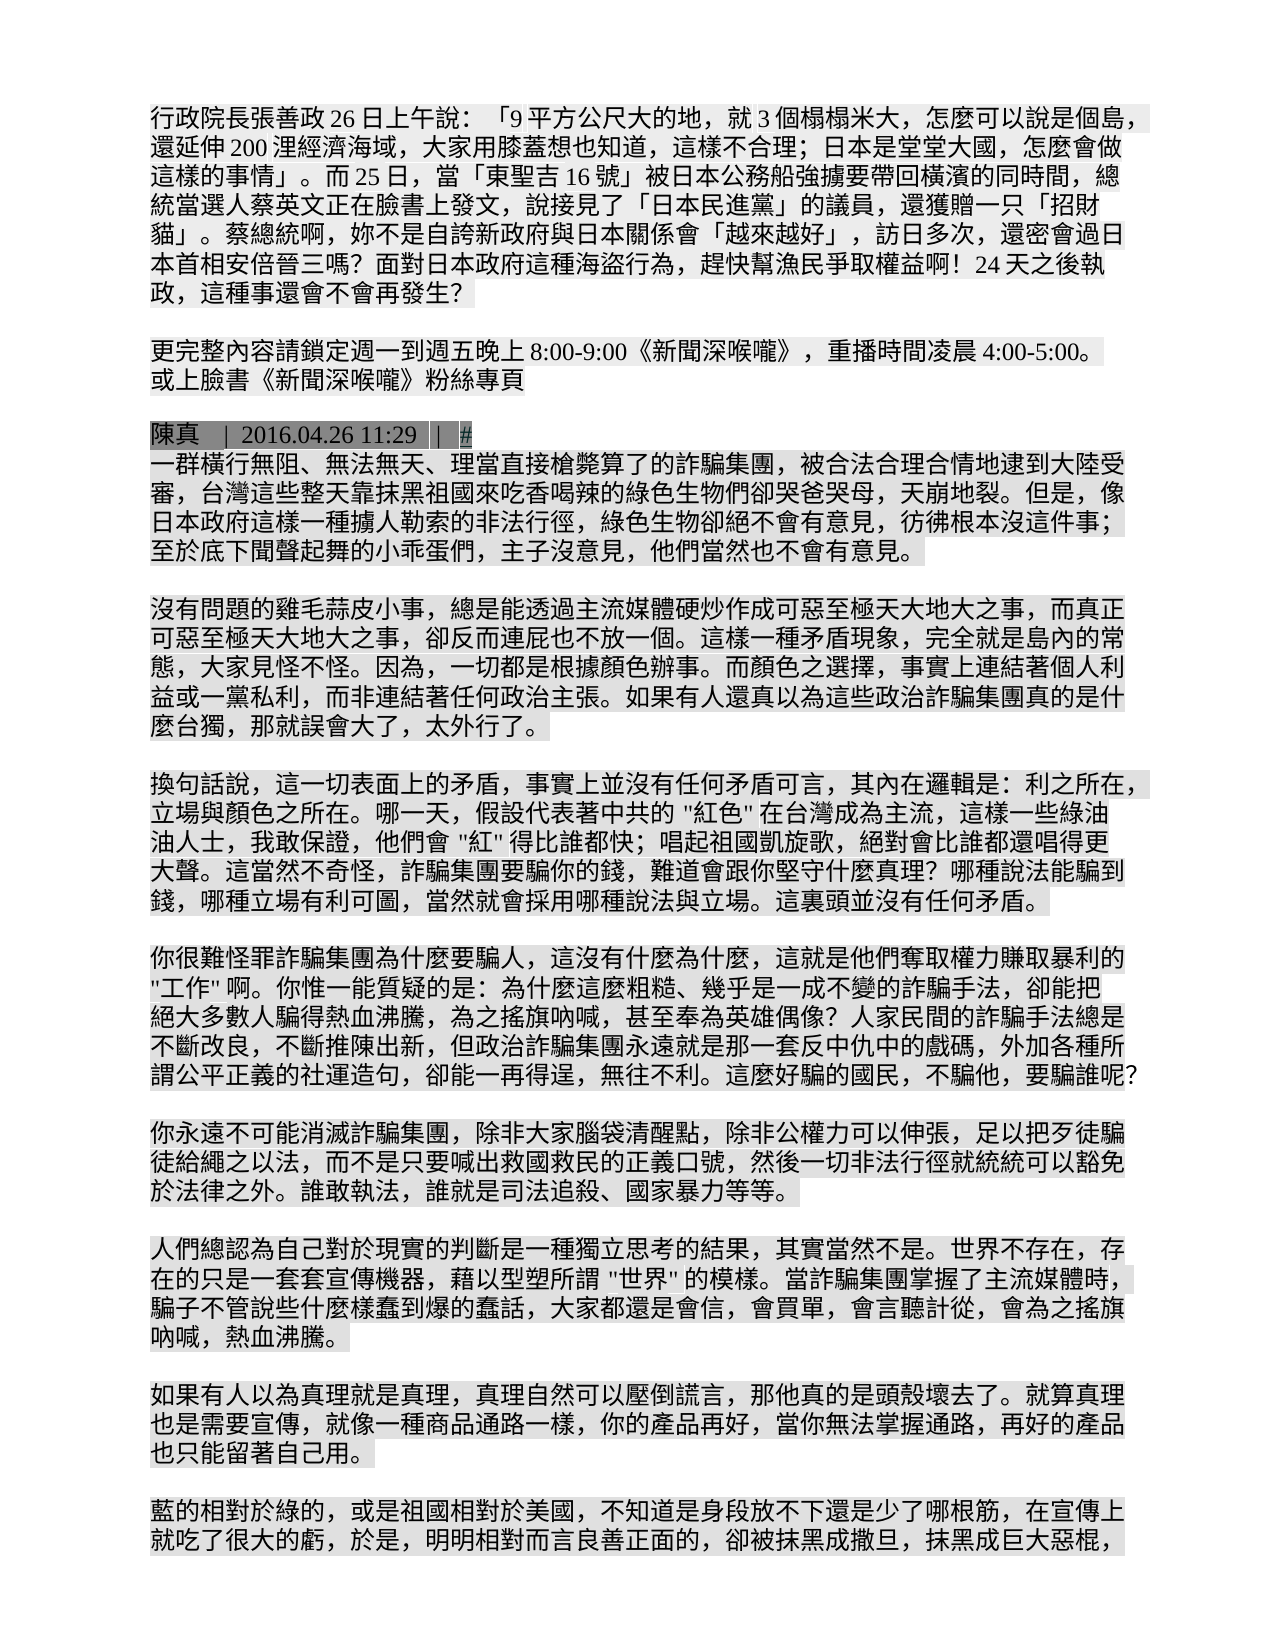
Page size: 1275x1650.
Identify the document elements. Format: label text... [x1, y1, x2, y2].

text 陳真 | 2016.04.26 11:29 | # [150, 421, 1125, 450]
text 我能體會，為什麼當時黨外許多人，經常出現使用暴力對付國民黨、與之玉石俱焚的念頭，因為包括我自己，包括林義雄，都曾經有過這樣的念頭。暴力往往來自一種絕望，而絕望則來自你除了訴諸暴力之外，似乎根本沒有任何方法可以制止對方繼續作惡；所有的資源、媒體與國家機器，完全掌握在對方手裏，他可以任意胡作非為，翻雲覆雨，顛倒是非黑白，任意給一切是非善惡下定義；好話說盡，壞事做絕。 時至今日，而這恰恰也是我對綠營及其同路人的一種基本感受：怎麼會有人齷齪無恥到這種地步？更讓人感到痛苦的是：這樣一種齷齪無恥竟然可以完全肆無忌憚地進行！因為這島上的人根本不在乎。他們在乎的就只是顏色，只要反中反華，就是自己人，否則就是敵人；而自己人不管幹什麼壞事都無所謂，不管怎麼惡搞，不管如何傷害公眾利益以謀取私利，綠色支持者的反應也一概都是：爽啦！咱台灣人讚啦！ 至於藍營的支持者，個個溫良恭儉讓，身段十足，沉默是金，幾乎完全沒有半點聲音，你更不用期待他會站出來從事什麼抗爭，個個優雅清高得不得了，兩手乾淨，連一點泥巴也不肯沾；當然更不用說從事什麼社運了。台灣的所謂社運，如今可說是百分之 99.9 掛羊頭賣狗肉，純粹只是綠營的一種政治工具，藉以傷害異己，或從中累積政治資源以謀取個人權位。 面對這樣一種局面，如果你還在乎基本的是非善惡，如果你還在乎眾人的生命與長遠利益，如果你還有點基本的利他精神，你該怎麼辦？ 你知道林義雄為什麼被國民黨派人滅門嗎？因為他在大約1977或1978年，接受陳婉真的地下刊物 "潮流" 的訪問，說了一段即便在這年代也沒有人敢講的話。林義雄說，他對於發傳單這樣一些事已經沒有興趣了，他說國民黨是個叛亂團體，他對台灣的民主前途感到絕望；他認為，黨外運動只有兩條路可走：一是以力對力，以暴制暴；二是沉默下來，待國民黨自取滅亡。 美麗島事件後，林義雄對於當初自己這樣一些主張暴力的言論以及指控國民黨是叛亂團體感到很不妥。一個人，當他年輕時，血液往往是沸騰的，暴力念頭很容易就會湧上腦海。當他慢慢長大了，也許會發現，暴力只是迅速改變外觀，但骨子裏的東西卻不會因此而改變。 我能體會，為什麼對岸武力統一台灣的呼聲逐年升高，也許道理是一樣的，當所有文明的方法都行不通，接下來往往就是流血收場。台灣人要獨要統我其實一點意見也沒有。我自己必然會投 "統一" 一票，但如果大家決定要獨，我也不覺得這是什麼大不了的事。重點是，對岸並不會這麼想。我只是想表明：台灣人在政治上似乎一直陷在一種關起門來自慰、純屬虛擬的、非常低能的玩樂氣氛中，而絲毫不知道國際現實狀況的極度險惡與複雜，甚至戰火一觸即發。我想說的是：每個人理應把事情想清楚，從中得出一些純粹是自己透過思索、閱讀與實際的觀察而來的想法，並且願意為實踐這樣一些想法負起責任，承擔它的後果。 我很不解，看清楚這個在真正意義上會勾結外國勢力以從事賣台勾當的詐騙集團有那麼困難嗎？無數赤裸裸的事實就在眼前，只要你睜開眼睛就能看見，有那麼難嗎？根本數不清的、荒唐可恨透頂的一些事，難道真的完全都無法激起你的一絲義憤？低能的政治遊戲真的有那麼好玩？一個人就算不是出於義憤，就算不是出於任何利他的良善心意或惻隱之心，至少也該想到你自己以及你的家人吧，進而嚴肅地把政治當一回事去看待與思考。 我毫不隱瞞我自己的結論，那就是：記住美國和日本，這兩個國家是台灣這塊土地長年以來真正的惡魔，而民進黨及其一票同路人，恰恰是這兩個惡魔的走狗，他們將會帶來恐怖災難。 你聽了，也許覺得很好笑，那我也沒辦法。不過，請你不妨想一想，三十幾年來，在國際政治及國內政治上我寫過那麼多東西，包括過去差不多20年來的各種戰爭與國際局勢的掌握，以及島內從黨外開始幾十年來藍綠的各種作為，我有沒有哪個觀察是很可笑或背離基本事實或被當下主流媒體所誤導的？我在某些事情上，比方說思想或知識，始終是個完美主義者；當我知道10 或知道100 時，我頂多只說其 1，我從來都不是一個衝動或信口開河的人；我不會講一些我沒有充份把握的事。我更不是一個好為人師、喜歡指導社會大眾的人。相反地，我對自己的言論之影響力，即便只是對他人產生微不足道的一點點影響，往往也會讓我感到很痛苦，我很排斥這樣一種影響力，哪怕只是影響一個人，也是我一直很想要避免的。 Spinoza 曾如此說道："教育的目的，應該是教人如何思考，而非思考什麼；教育應該是為了增進吾人的心智，使吾人能自行思考，而不是使別人思考的所得，成為我們記憶的負擔。" 如果我有能力教人如何思考，我會很樂意成為一名教師，可我沒有這樣一種神奇的能力，我頂多只能說出我的思考內容。邏輯世界或思想世界的思考，也許參考價值很高，但是，任何一個人對於現實世界的觀察與思考，大約也只能姑且聽之，進而在這樣一種基礎上自行查考驗證，看看你是否也會跟他一樣得出類似的結論，而不是直接以對方的思考內容做為一種現成的答案加以擁抱。 至於罄竹難書的詐騙情節，我很不想談論或描述，而且，數量實在太多了，就算我有一百雙手，日夜不停地記錄，也永遠都記錄不完那麼多的惡行與騙術。昨天看電視看到的一些內容，網路上找得到，如下： http://tube.chinatimes.com/20160426005155-261402 拜託各位不妨花點時間看看，特別是鄭麗文、謝寒冰、謝龍介以及董智森這四個人的發言。 底下是報上根據節目內容所做的一點摘錄。 陳真 ============================= 新聞深喉嚨 中時電子報 2016年04月26日 如果說「沒能耐擋美豬」是一樁政治詐騙現形，那所謂「居住正義」，恐怕就是另一樁。新政府內定政務委員張景森，25日晚間在臉書發文，貼了一張「文林苑」建案照嘲諷當年的抗爭：「史上最kuso的一場社會運動。疑似被建商及政府迫害的王家，原來只有56.06坪的房子，現在分配新房子有五戶，總共175.02坪，價值上億。幹！真可憐。我是說那些去王家辦燭光晚會、誓死保護王家、為正義哭得死去活來的文藝青年」。 貼文一出，輿論嘩然，張景森「秒刪」了之後發了一篇澄清又「秒刪」，12個小時之內連發三篇解釋，最後撂話以後「不發酸文也不露點不幹譙了」。選前喊正義，選後罵Kuso，張景森的直白「真心話」，不小心又戳穿了政治詐騙集團的假面？ 問題是張景森是現在才這麼想嗎？當然不！張景森從早期在扁市府團隊就因為14與15號公園拆遷，怒嗆貧窮的榮民們「老人不搬也會死」！而一路跟著前總統陳水扁，張景森都是主張大開發路線的「建商利益捍衛者」，沒想到前年混進了柯文哲團隊，又搖身一變，假裝成「社會住宅規畫者」，扮演「居住正義的設計師」。如果這不是政治詐騙，什麼才叫做政治詐騙？從美豬到居住正義，如今民進黨完全執政，大權在握，騙你就騙你啊，不然你要怎樣？ 在張景森發文之後，前台北市長郝龍斌也發了一篇「別有權力就忘了謙卑」回應，不過反應最激烈的，卻是太陽花學運領袖林飛帆。25日晚間先是質疑「新政府支持新任大政委張景森的這種論調還是反對呢？這是新政府對於居住正義議題的立場嗎」？26日凌晨又發文提出「兩個請求」，要張景森下台，郝龍斌閉嘴！但沒想到「帆神」此文一出，不同於往日一呼百應，回應的留言大多是酸他自己就是「詐騙集團車手」，或者是嘲諷他「被蔡英文過髮夾彎給甩出車外啦」，「快去佔立法院啊」，或者「去叫蔡英文聽人民的指揮啊」等等。這聲浪，是代表近年來的各種「覺醒公民」，或者「XX正義」之亂，終於要結束了嗎？ 我國琉球籍漁船「東聖吉16號」，24日在沖之鳥礁東南東方105海浬附近公海遭日本公務船扣押，26日上午9點30分，船長潘建鵬的父親船主潘忠秋在琉球區漁會協助下，將日幣600萬元保證金，約合新台幣176萬元匯至台北駐日經濟文化代表處，轉交日方希望盡快放人。 沖之鳥礁，根本就是只有9平方公尺，大約3塊榻榻米大的礁石，日本在周邊用水泥跟不鏽鋼圍了一圈，就說是「島」，藉此主張200海浬的「經濟海域」，擅扣漁船還要求「贖金」，這到底跟佔地為王的強盜有什麼兩樣？不過一碰到日本，部分國內輿論，特別是綠營民代，又完全是個不同的態度。例如當前些日子肯亞詐騙台嫌被遣送大陸，民進黨立委陳其邁簡直「歇斯底里」，如今公海作業台船被強擄日本，陳其邁又說要理性溝通，幹嘛啊！主權咧？趕快呼籲制裁日本啊！ 行政院長張善政26日上午說：「9平方公尺大的地，就3個榻榻米大，怎麼可以說是個島，還延伸200浬經濟海域，大家用膝蓋想也知道，這樣不合理；日本是堂堂大國，怎麼會做這樣的事情」。而25日，當「東聖吉16號」被日本公務船強擄要帶回橫濱的同時間，總統當選人蔡英文正在臉書上發文，說接見了「日本民進黨」的議員，還獲贈一只「招財貓」。蔡總統啊，妳不是自誇新政府與日本關係會「越來越好」，訪日多次，還密會過日本首相安倍晉三嗎？面對日本政府這種海盜行為，趕快幫漁民爭取權益啊！24天之後執政，這種事還會不會再發生？ 更完整內容請鎖定週一到週五晚上8:00-9:00《新聞深喉嚨》，重播時間凌晨4:00-5:00。或上臉書《新聞深喉嚨》粉絲專頁 [150, 75, 1125, 396]
text 一群橫行無阻、無法無天、理當直接槍斃算了的詐騙集團，被合法合理合情地逮到大陸受審，台灣這些整天靠抹黑祖國來吃香喝辣的綠色生物們卻哭爸哭母，天崩地裂。但是，像日本政府這樣一種擄人勒索的非法行徑，綠色生物卻絕不會有意見，彷彿根本沒這件事；至於底下聞聲起舞的小乖蛋們，主子沒意見，他們當然也不會有意見。 沒有問題的雞毛蒜皮小事，總是能透過主流媒體硬炒作成可惡至極天大地大之事，而真正可惡至極天大地大之事，卻反而連屁也不放一個。這樣一種矛盾現象，完全就是島內的常態，大家見怪不怪。因為，一切都是根據顏色辦事。而顏色之選擇，事實上連結著個人利益或一黨私利，而非連結著任何政治主張。如果有人還真以為這些政治詐騙集團真的是什麼台獨，那就誤會大了，太外行了。 換句話說，這一切表面上的矛盾，事實上並沒有任何矛盾可言，其內在邏輯是：利之所在，立場與顏色之所在。哪一天，假設代表著中共的 "紅色" 在台灣成為主流，這樣一些綠油油人士，我敢保證，他們會 "紅" 得比誰都快；唱起祖國凱旋歌，絕對會比誰都還唱得更大聲。這當然不奇怪，詐騙集團要騙你的錢，難道會跟你堅守什麼真理？哪種說法能騙到錢，哪種立場有利可圖，當然就會採用哪種說法與立場。這裏頭並沒有任何矛盾。 你很難怪罪詐騙集團為什麼要騙人，這沒有什麼為什麼，這就是他們奪取權力賺取暴利的 "工作" 啊。你惟一能質疑的是：為什麼這麼粗糙、幾乎是一成不變的詐騙手法，卻能把絕大多數人騙得熱血沸騰，為之搖旗吶喊，甚至奉為英雄偶像？人家民間的詐騙手法總是不斷改良，不斷推陳出新，但政治詐騙集團永遠就是那一套反中仇中的戲碼，外加各種所謂公平正義的社運造句，卻能一再得逞，無往不利。這麼好騙的國民，不騙他，要騙誰呢？ 你永遠不可能消滅詐騙集團，除非大家腦袋清醒點，除非公權力可以伸張，足以把歹徒騙徒給繩之以法，而不是只要喊出救國救民的正義口號，然後一切非法行徑就統統可以豁免於法律之外。誰敢執法，誰就是司法追殺、國家暴力等等。 人們總認為自己對於現實的判斷是一種獨立思考的結果，其實當然不是。世界不存在，存在的只是一套套宣傳機器，藉以型塑所謂 "世界" 的模樣。當詐騙集團掌握了主流媒體時，騙子不管說些什麼樣蠢到爆的蠢話，大家都還是會信，會買單，會言聽計從，會為之搖旗吶喊，熱血沸騰。 如果有人以為真理就是真理，真理自然可以壓倒謊言，那他真的是頭殼壞去了。就算真理也是需要宣傳，就像一種商品通路一樣，你的產品再好，當你無法掌握通路，再好的產品也只能留著自己用。 藍的相對於綠的，或是祖國相對於美國，不知道是身段放不下還是少了哪根筋，在宣傳上就吃了很大的虧，於是，明明相對而言良善正面的，卻被抹黑成撒旦，抹黑成巨大惡棍，明明燒殺擄掠邪惡到爆的，卻反而變成白雪公主、正義的化身、民主自由與人權的代言人。 大陸同胞我不清楚，但我知道台灣人普遍有這樣一種明哲保身的個性。人多的時候，很囂張，什麼話都敢講，唯恐大家不知道自己的立場。可是，當他落單成為少數時，他就變成一顆蛤蠣了，沉默是金，以免招惹危險，但他心裏卻又很不爽，於是就期待看看有沒有哪個不要命的笨蛋能夠替自己發聲，替自己伸張正義，彷彿這一切全不干他的事，他只是一個觀眾。 藍營這一邊的人，更是普遍有這樣一種身段，這樣一種明哲保身的態度，但他們同時卻又很喜歡感嘆正義不彰，是非不明，價值淪喪。可是，豺狼當道的社會，你自己難道都沒有半點責任？全都只能仰賴看看有沒有哪個笨蛋會為你站出來仗義執言？ 陳真 =================== 公海扣我漁船 日強索 170 萬 2016年4月26日 中國時報【潘建志╱屏東報導】 屏東琉球籍漁船東聖吉16號，24日晚間在沖之鳥礁附近公海捕漁，人船卻在25日遭日本公務船扣押，並強索170萬保證金，琉球區漁會昨天要求政府，要向日本表達嚴正抗議，並盡快放人，東聖吉16號船東潘忠秋和船長潘建鵬父子，則打算今(26)日付款，先救人再說。 先自力救濟 船主今匯款贖人 遭日方扣押的船長潘建鵬的爸爸、也是東聖吉16號船東潘忠秋表示，東聖吉16號24日晚上7時許，在沖之鳥礁附近公海作業，此處離沖之鳥礁約105海里，日本保安廳公務船卻突然靠近追趕，並要求登船檢查，但因當時天色已暗，加上風浪太大，兒子怕危險而拒絕，直到早上5時許讓日方登船。沒想到，日方上船後立即將人扣押到公務船上，並要求支付170萬元保證金，才能釋放人船，否則等到扣進日本港口，就要付800萬元。 潘忠秋說，昨日下午兒子打電話給他，表達日方要求26日中午前必須匯錢，否則要將人船押往日本。 潘忠秋指出，兒子大概在2個月前從琉球出海，作業範圍在日本以南、菲律賓以北、到關島之間海域。他在出海前曾請示過漁業署，獲得該海域可以捕漁答覆，「只要不越過12海里」，沒想到，人船竟被日本扣押。船上另有9名大陸和印尼籍漁工，陸籍漁工有氣喘病情，拖延下去恐怕會危險。是礁不是島 哪來經濟海域？ 琉球漁會總幹事蔡寶興表示，問題癥結點在於日本宣稱沖之鳥礁為島嶼，主張200海里範圍內為經濟海域，不過依海洋法公約，沖之鳥礁漲潮就看不到，目前國際普遍認為沖之鳥是礁岩，而非島嶼，只有12海里的領海問題，不存在經濟海域問題。 他說，近年來台灣漁船前往該海域作業，會謹守分際，不進入沖之鳥礁12海里範圍作業，台日雙方均相安無事。東聖吉作業地點位在北緯19度47分，東經138度38分，距離沖之鳥礁還有105海里，明明是公海，日本卻突然一反常態押人，實在太蠻橫。 政權將輪替 日本藉此試水溫 蔡寶興認為，台灣新舊政府正值交接期，日本可能想藉此次事件來試水溫，看看台灣態度如何。他說，無論是新舊政府一定要向日本提出嚴正抗議，並要求盡快放人，保障國人生命財產安全，否則日後將嚴重影響台灣漁民權益。 [150, 450, 1125, 1556]
